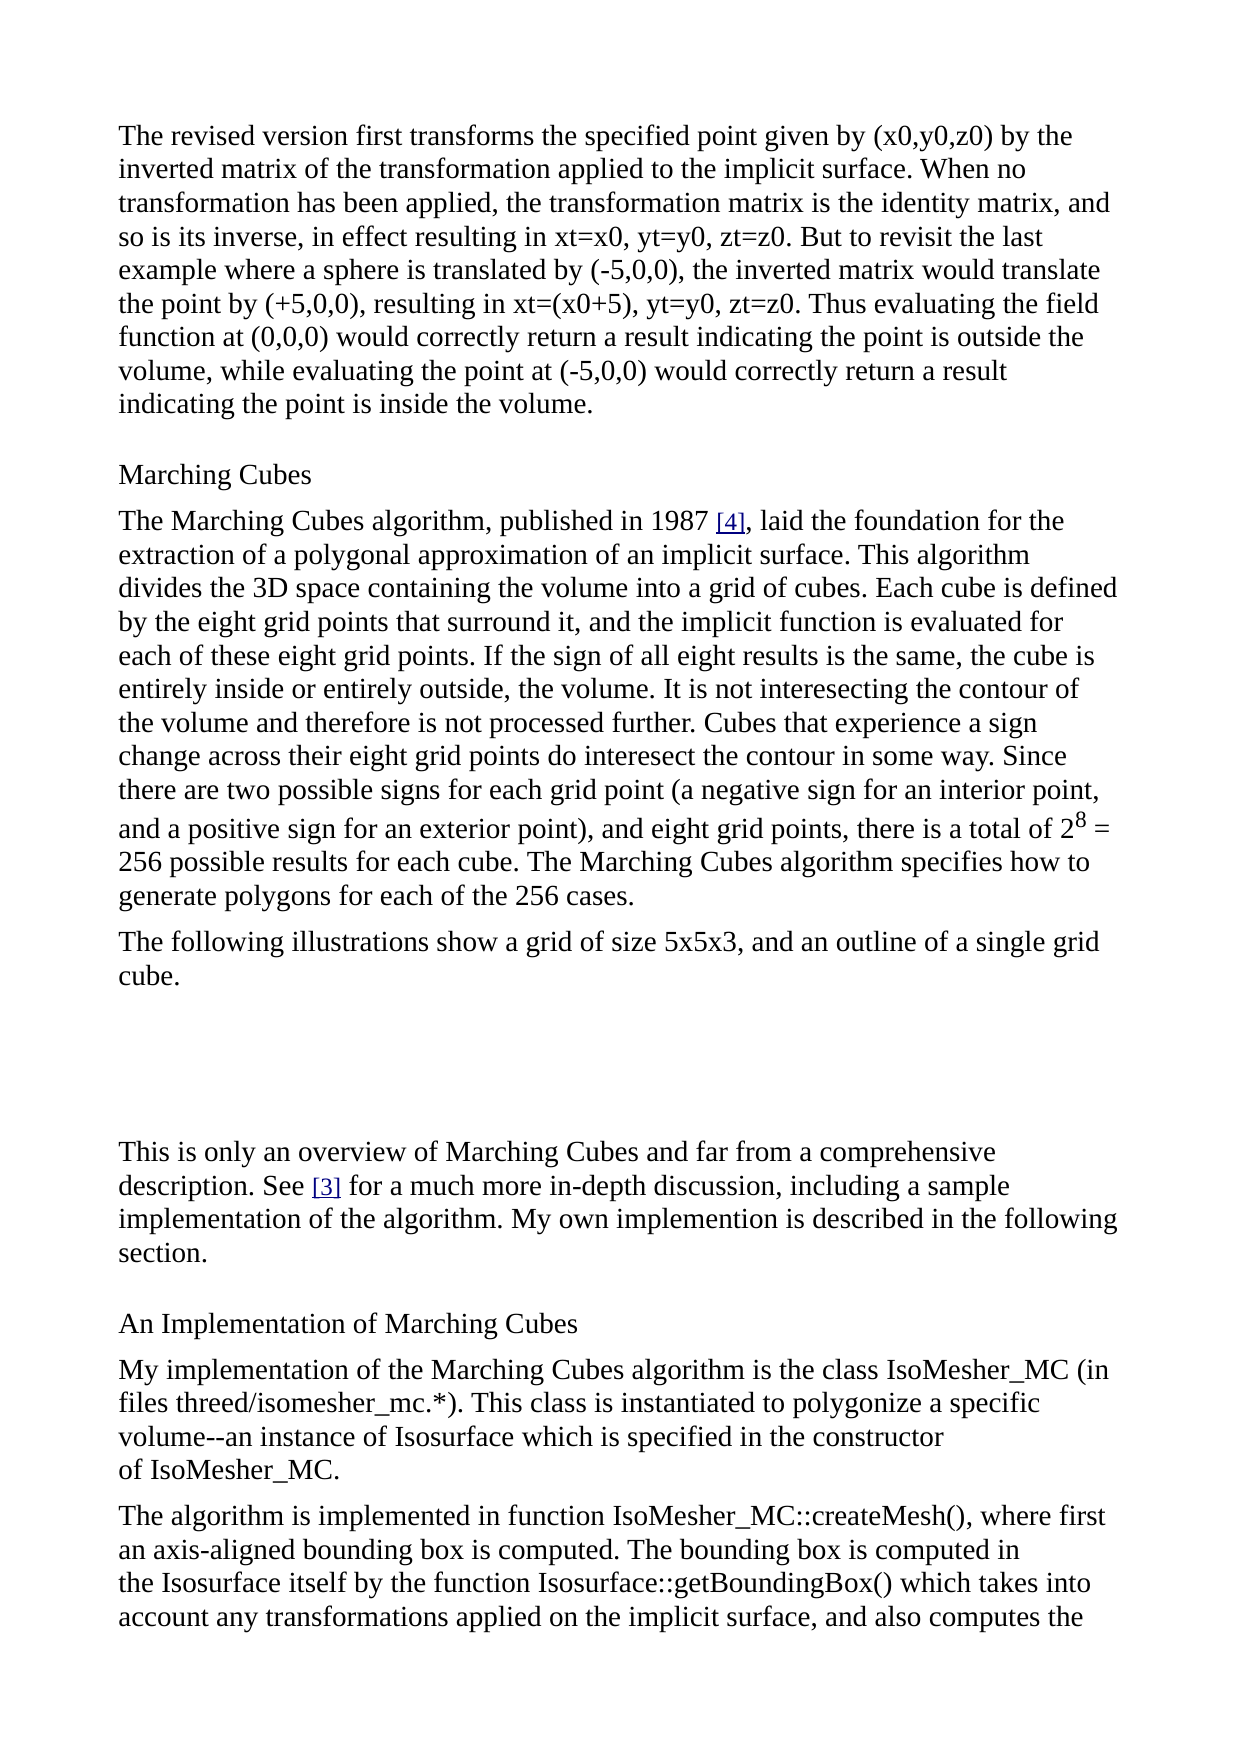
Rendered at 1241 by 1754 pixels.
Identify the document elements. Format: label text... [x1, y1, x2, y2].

text The algorithm is implemented in function IsoMesher_MC::createMesh(), where first an axis-aligned bounding box is computed. The bounding box is computed in the Isosurface itself by the function Isosurface::getBoundingBox() which takes into account any transformations applied on the implicit surface, and also computes the [118, 1498, 1122, 1633]
text This is only an overview of Marching Cubes and far from a comprehensive description. See [3] for a much more in-depth discussion, including a sample implementation of the algorithm. My own implemention is described in the following section. [118, 1134, 1122, 1268]
text My implementation of the Marching Cubes algorithm is the class IsoMesher_MC (in files threed/isomesher_mc.*). This class is instantiated to polygonize a specific volume--an instance of Isosurface which is specified in the constructor of IsoMesher_MC. [118, 1352, 1122, 1486]
subtitle An Implementation of Marching Cubes [118, 1306, 1122, 1339]
subtitle Marching Cubes [118, 457, 1122, 491]
text The Marching Cubes algorithm, published in 1987 [4], laid the foundation for the extraction of a polygonal approximation of an implicit surface. This algorithm divides the 3D space containing the volume into a grid of cubes. Each cube is defined by the eight grid points that surround it, and the implicit function is evaluated for each of these eight grid points. If the sign of all eight results is the same, the cube is entirely inside or entirely outside, the volume. It is not interesecting the contour of the volume and therefore is not processed further. Cubes that experience a sign change across their eight grid points do interesect the contour in some way. Since there are two possible signs for each grid point (a negative sign for an interior point, and a positive sign for an exterior point), and eight grid points, there is a total of 28 = 256 possible results for each cube. The Marching Cubes algorithm specifies how to generate polygons for each of the 256 cases. [118, 503, 1122, 912]
text The revised version first transforms the specified point given by (x0,y0,z0) by the inverted matrix of the transformation applied to the implicit surface. When no transformation has been applied, the transformation matrix is the identity matrix, and so is its inverse, in effect resulting in xt=x0, yt=y0, zt=z0. But to revisit the last example where a sphere is translated by (‑5,0,0), the inverted matrix would translate the point by (+5,0,0), resulting in xt=(x0+5), yt=y0, zt=z0. Thus evaluating the field function at (0,0,0) would correctly return a result indicating the point is outside the volume, while evaluating the point at (-5,0,0) would correctly return a result indicating the point is inside the volume. [118, 118, 1122, 420]
text The following illustrations show a grid of size 5x5x3, and an outline of a single grid cube. [118, 924, 1122, 991]
